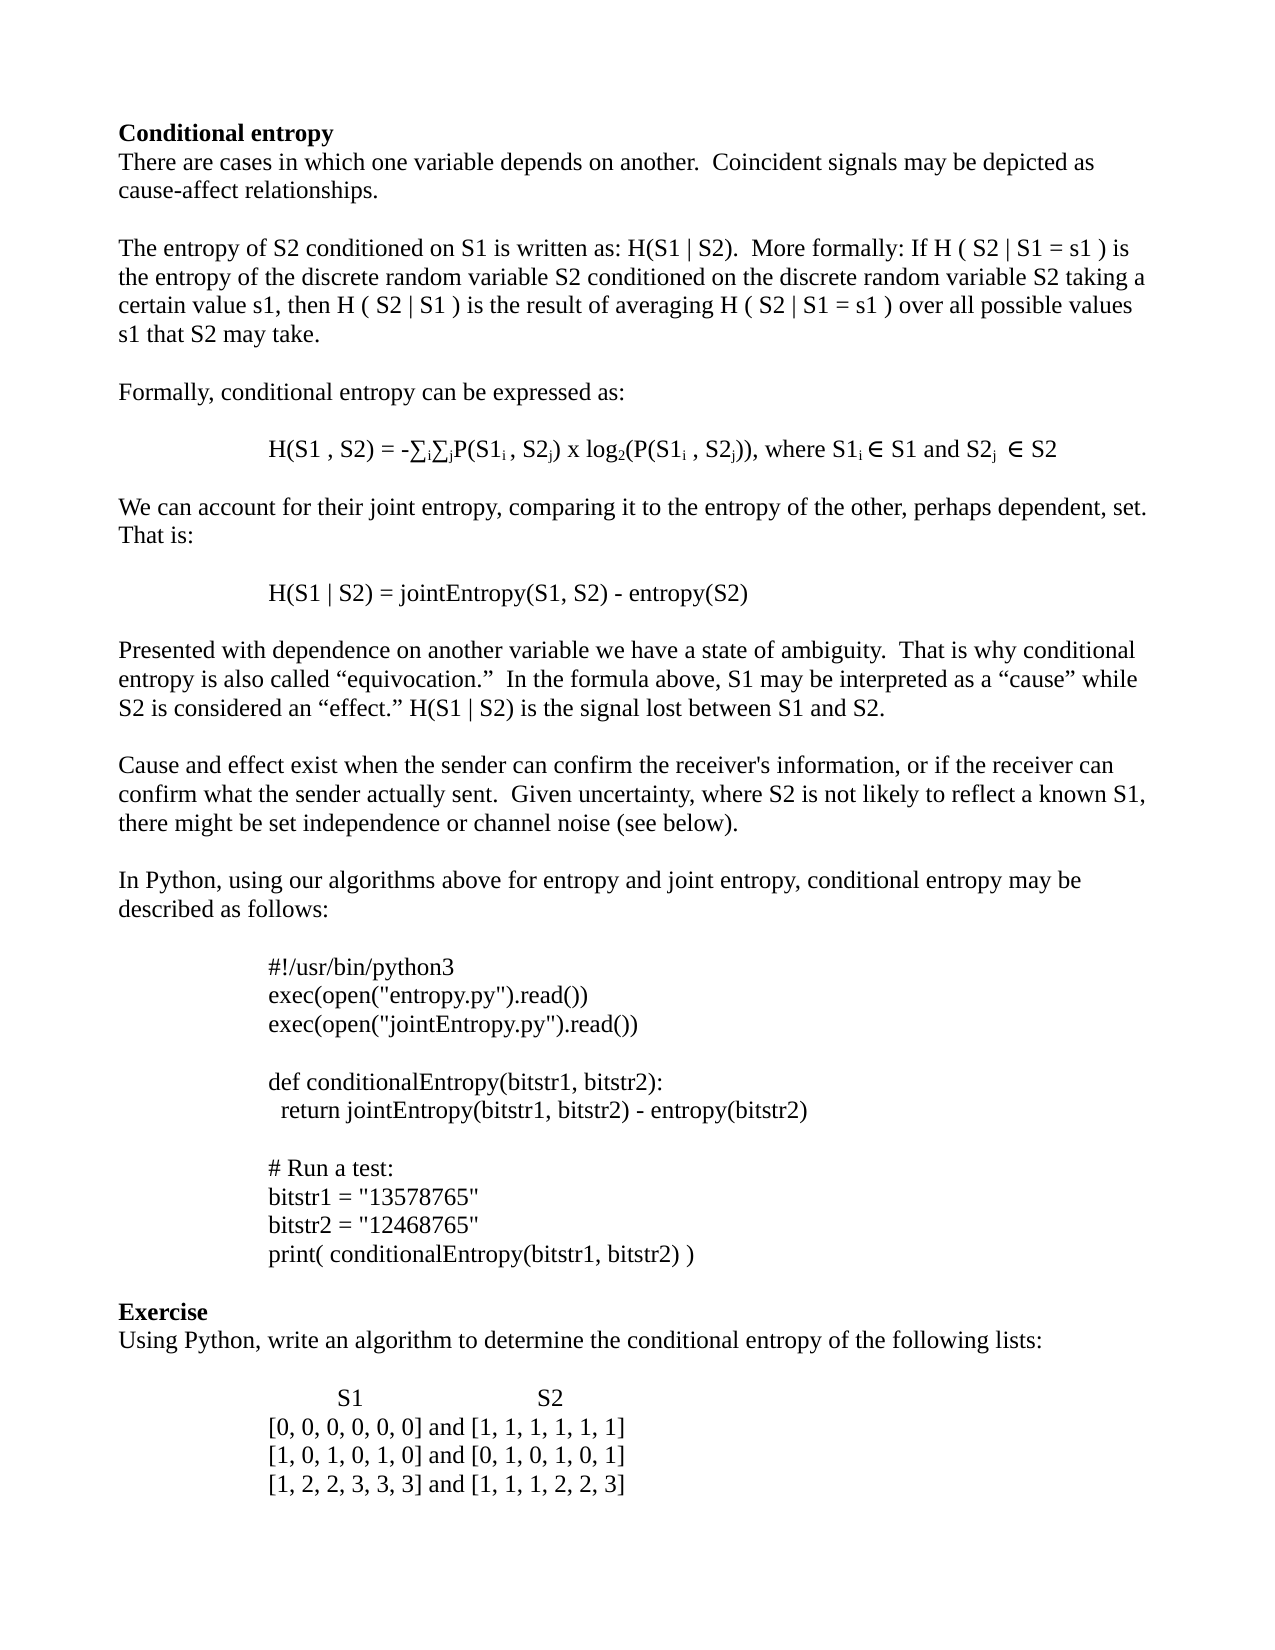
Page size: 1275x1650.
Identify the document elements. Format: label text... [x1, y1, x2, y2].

text [0, 0, 0, 0, 0, 0] and [1, 1, 1, 1, 1, 1] [118, 1412, 1157, 1441]
text [1, 0, 1, 0, 1, 0] and [0, 1, 0, 1, 0, 1] [118, 1441, 1157, 1469]
text [1, 2, 2, 3, 3, 3] and [1, 1, 1, 2, 2, 3] [118, 1469, 1157, 1527]
text def conditionalEntropy(bitstr1, bitstr2): [118, 1067, 1157, 1096]
text In Python, using our algorithms above for entropy and joint entropy, conditional entropy may be described as follows: [118, 866, 1157, 923]
text S1 S2 [118, 1383, 1157, 1412]
text Cause and effect exist when the sender can confirm the receiver's information, or if the receiver can confirm what the sender actually sent. Given uncertainty, where S2 is not likely to reflect a known S1, there might be set independence or channel noise (see below). [118, 751, 1157, 837]
text print( conditionalEntropy(bitstr1, bitstr2) ) [118, 1239, 1157, 1268]
text bitstr1 = "13578765" [118, 1182, 1157, 1211]
text There are cases in which one variable depends on another. Coincident signals may be depicted as cause-affect relationships. [118, 147, 1157, 204]
text Using Python, write an algorithm to determine the conditional entropy of the following lists: [118, 1326, 1157, 1354]
text Presented with dependence on another variable we have a state of ambiguity. That is why conditional entropy is also called “equivocation.” In the formula above, S1 may be interpreted as a “cause” while S2 is considered an “effect.” H(S1 | S2) is the signal lost between S1 and S2. [118, 636, 1157, 722]
text # Run a test: [118, 1153, 1157, 1182]
text exec(open("entropy.py").read()) [118, 981, 1157, 1009]
text return jointEntropy(bitstr1, bitstr2) - entropy(bitstr2) [118, 1096, 1157, 1124]
text #!/usr/bin/python3 [118, 952, 1157, 981]
text H(S1 , S2) = -∑i∑jP(S1i , S2j) x log2(P(S1i , S2j)), where S1i ∈ S1 and S2j ∈ S2 [118, 434, 1157, 463]
text We can account for their joint entropy, comparing it to the entropy of the other, perhaps dependent, set. That is: [118, 492, 1157, 549]
text Conditional entropy [118, 118, 1157, 147]
text Formally, conditional entropy can be expressed as: [118, 377, 1157, 406]
text Exercise [118, 1297, 1157, 1326]
text exec(open("jointEntropy.py").read()) [118, 1009, 1157, 1038]
text bitstr2 = "12468765" [118, 1211, 1157, 1239]
text H(S1 | S2) = jointEntropy(S1, S2) - entropy(S2) [118, 578, 1157, 607]
text The entropy of S2 conditioned on S1 is written as: H(S1 | S2). More formally: If H ( S2 | S1 = s1 ) is the entropy of the discrete random variable S2 conditioned on the discrete random variable S2 taking a certain value s1, then H ( S2 | S1 ) is the result of averaging H ( S2 | S1 = s1 ) over all possible values s1 that S2 may take. [118, 233, 1157, 348]
